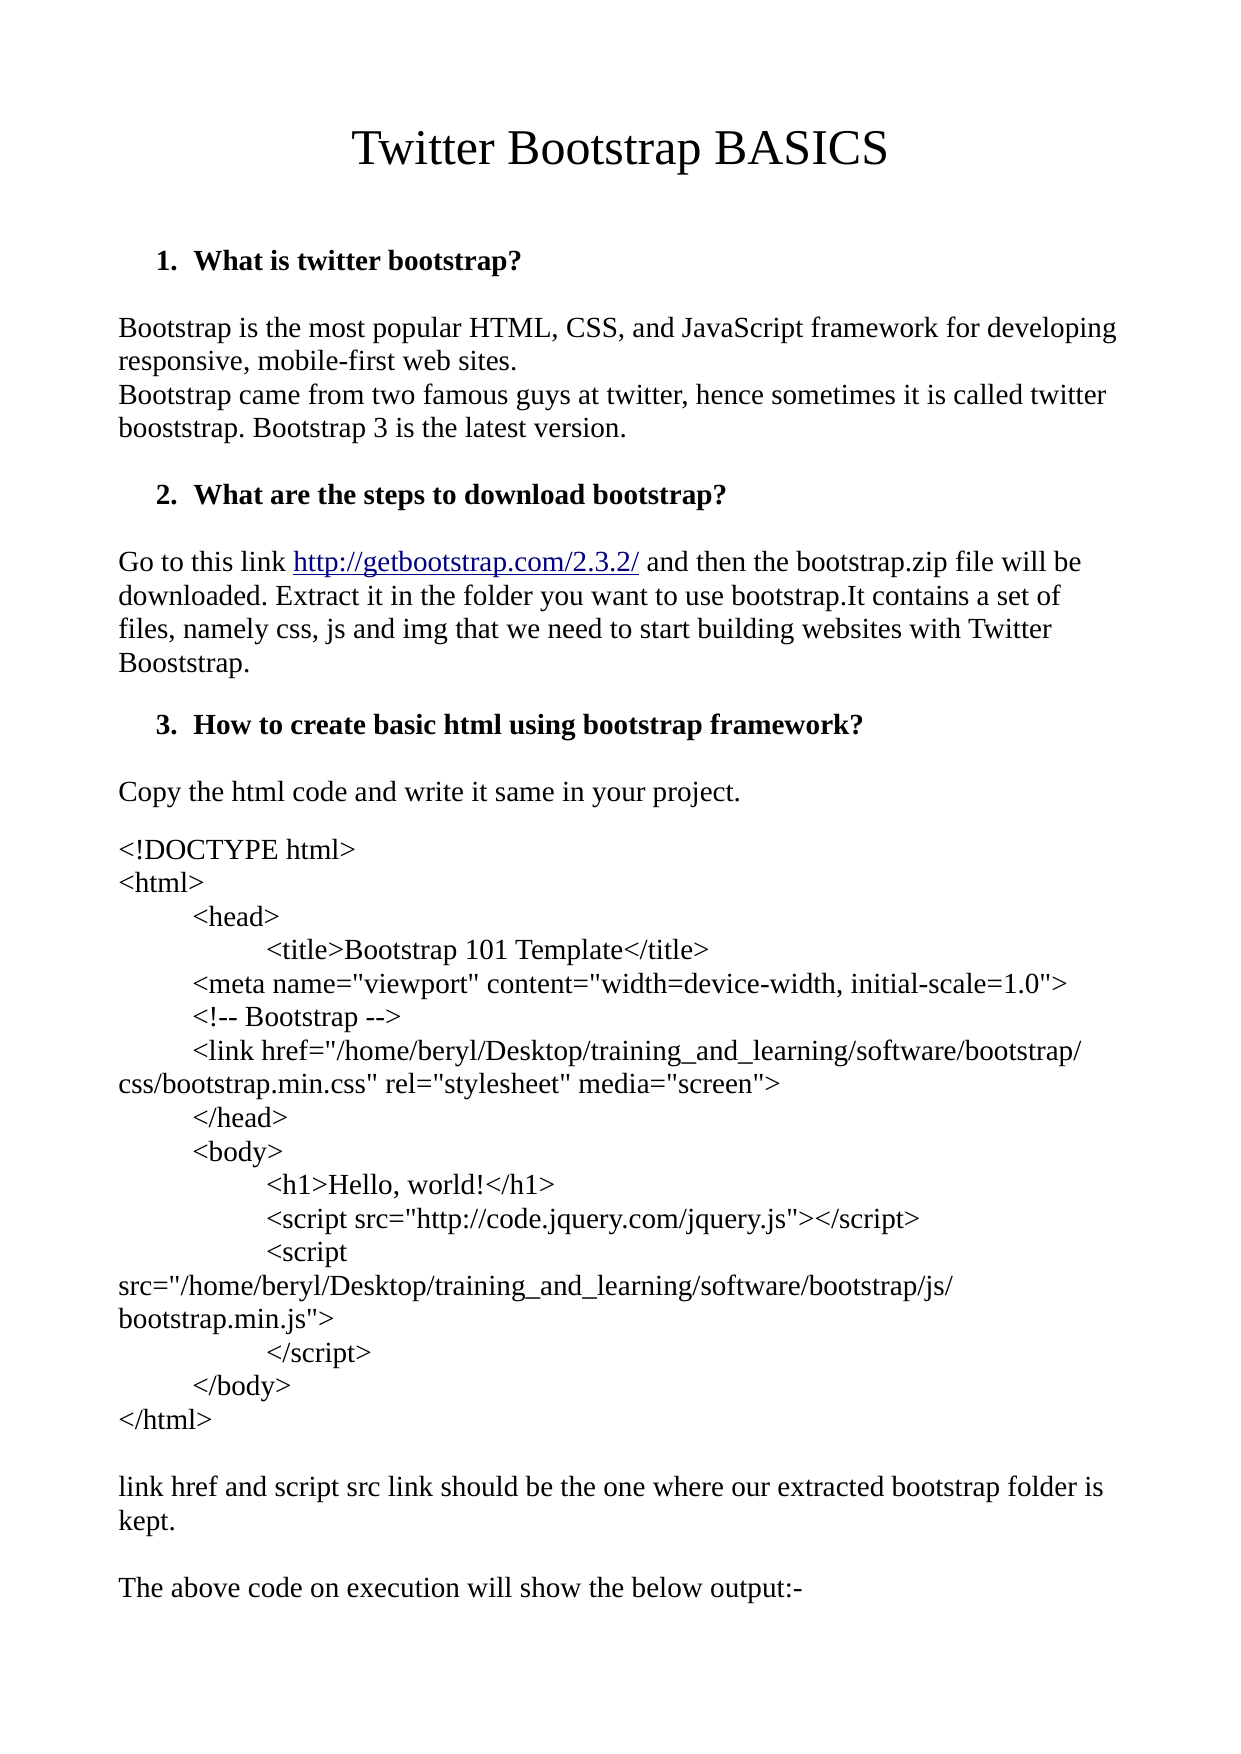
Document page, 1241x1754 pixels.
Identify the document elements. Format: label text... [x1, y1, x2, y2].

text <h1>Hello, world!</h1> [118, 1167, 1122, 1201]
text <html> [118, 865, 1122, 899]
text <!DOCTYPE html> [118, 832, 1122, 865]
text </script> [118, 1335, 1122, 1368]
text </html> [118, 1402, 1122, 1436]
text <body> [118, 1134, 1122, 1167]
text <meta name="viewport" content="width=device-width, initial-scale=1.0"> [118, 966, 1122, 999]
text Copy the html code and write it same in your project. [118, 774, 1122, 808]
text <link href="/home/beryl/Desktop/training_and_learning/software/bootstrap/css/bootstrap.min.css" rel="stylesheet" media="screen"> [118, 1033, 1122, 1100]
list What is twitter bootstrap? [156, 243, 1122, 276]
list Bootstrap is the most popular HTML, CSS, and JavaScript framework for developing responsive, mobile-first web sites. [118, 310, 1122, 377]
list How to create basic html using bootstrap framework? [156, 707, 1122, 741]
text <head> [118, 899, 1122, 932]
text <script src="/home/beryl/Desktop/training_and_learning/software/bootstrap/js/bootstrap.min.js"> [118, 1234, 1122, 1335]
text Bootstrap came from two famous guys at twitter, hence sometimes it is called twitter booststrap. Bootstrap 3 is the latest version. [118, 377, 1122, 444]
list What are the steps to download bootstrap? [156, 477, 1122, 511]
text link href and script src link should be the one where our extracted bootstrap folder is kept. [118, 1469, 1122, 1536]
text </head> [118, 1100, 1122, 1134]
text Twitter Bootstrap BASICS [118, 118, 1122, 176]
text Go to this link http://getbootstrap.com/2.3.2/ and then the bootstrap.zip file will be downloaded. Extract it in the folder you want to use bootstrap.It contains a set of files, namely css, js and img that we need to start building websites with Twitter Booststrap. [118, 544, 1122, 679]
text <!-- Bootstrap --> [118, 999, 1122, 1033]
text <title>Bootstrap 101 Template</title> [118, 932, 1122, 966]
text </body> [118, 1368, 1122, 1402]
text The above code on execution will show the below output:- [118, 1570, 1122, 1603]
text <script src="http://code.jquery.com/jquery.js"></script> [118, 1201, 1122, 1234]
